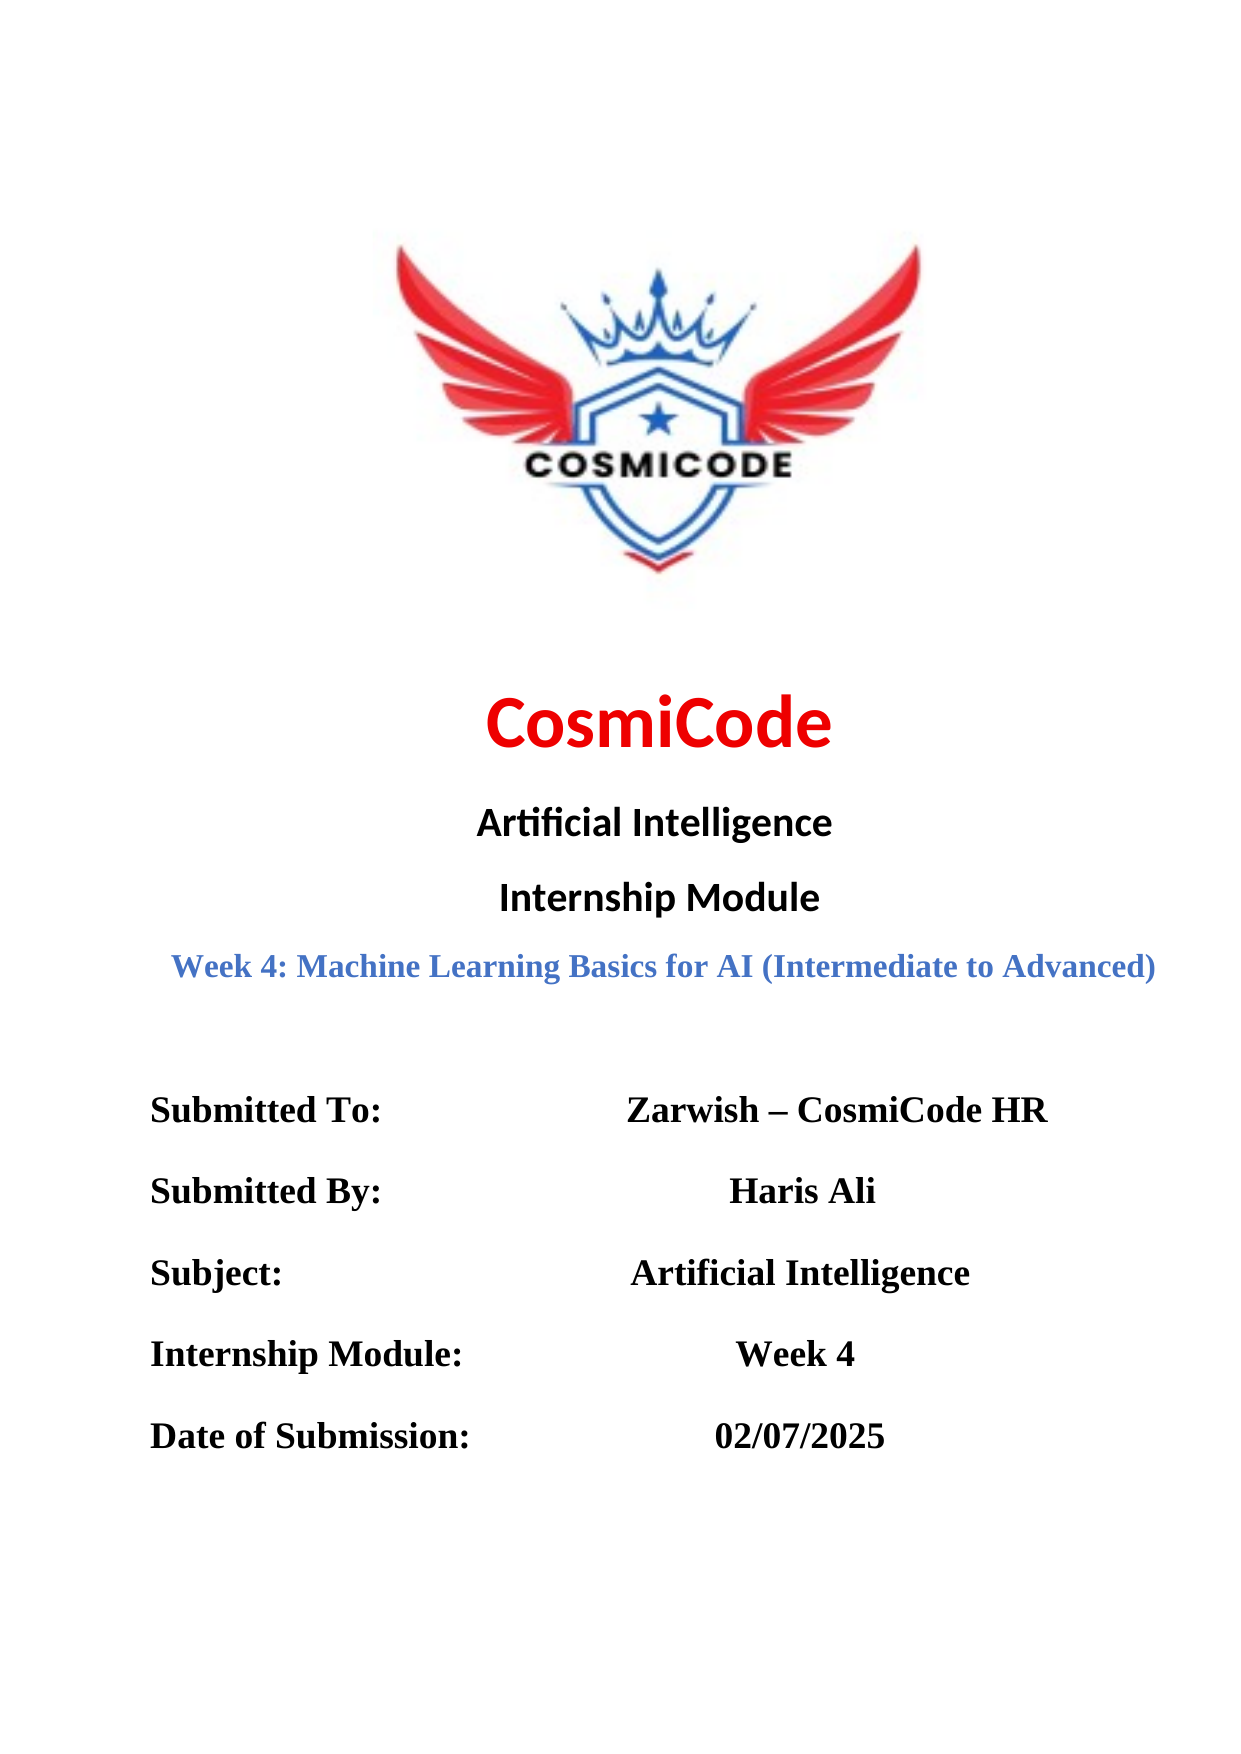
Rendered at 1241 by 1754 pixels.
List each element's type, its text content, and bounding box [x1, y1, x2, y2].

text Week 4: Machine Learning Basics for AI (Intermediate to Advanced) [150, 947, 1169, 985]
text Internship Module [150, 871, 1169, 922]
text Subject: Artificial Intelligence [150, 1250, 1169, 1293]
text CosmiCode [150, 674, 1169, 766]
text Internship Module: Week 4 [150, 1332, 1169, 1375]
text Submitted By: Haris Ali [150, 1169, 1169, 1212]
text Submitted To: Zarwish – CosmiCode HR [150, 1088, 1169, 1131]
text Date of Submission: 02/07/2025 [150, 1413, 1169, 1456]
text Artificial Intelligence [150, 796, 1169, 847]
